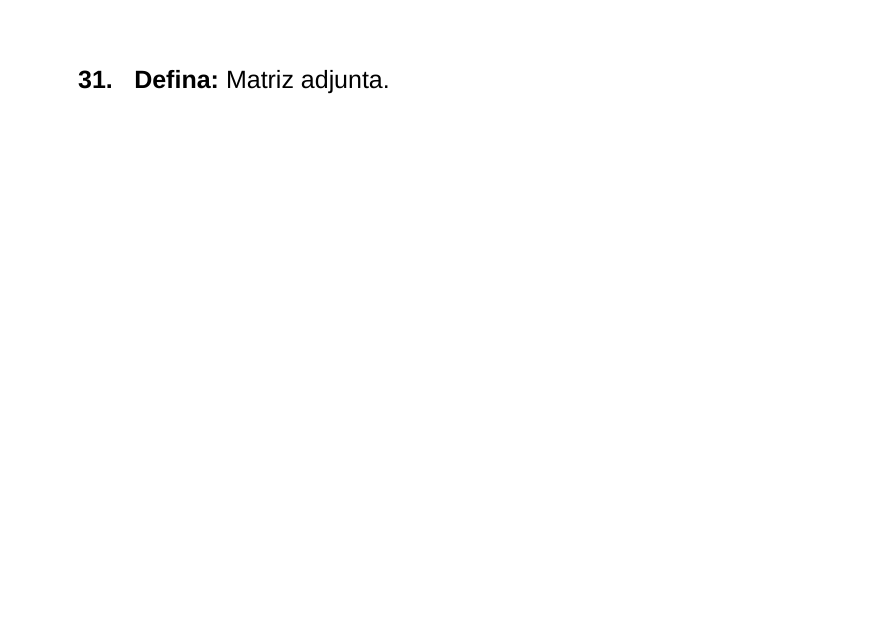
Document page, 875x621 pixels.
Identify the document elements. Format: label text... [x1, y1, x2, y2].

list Defina: Matriz adjunta. [78, 65, 815, 94]
